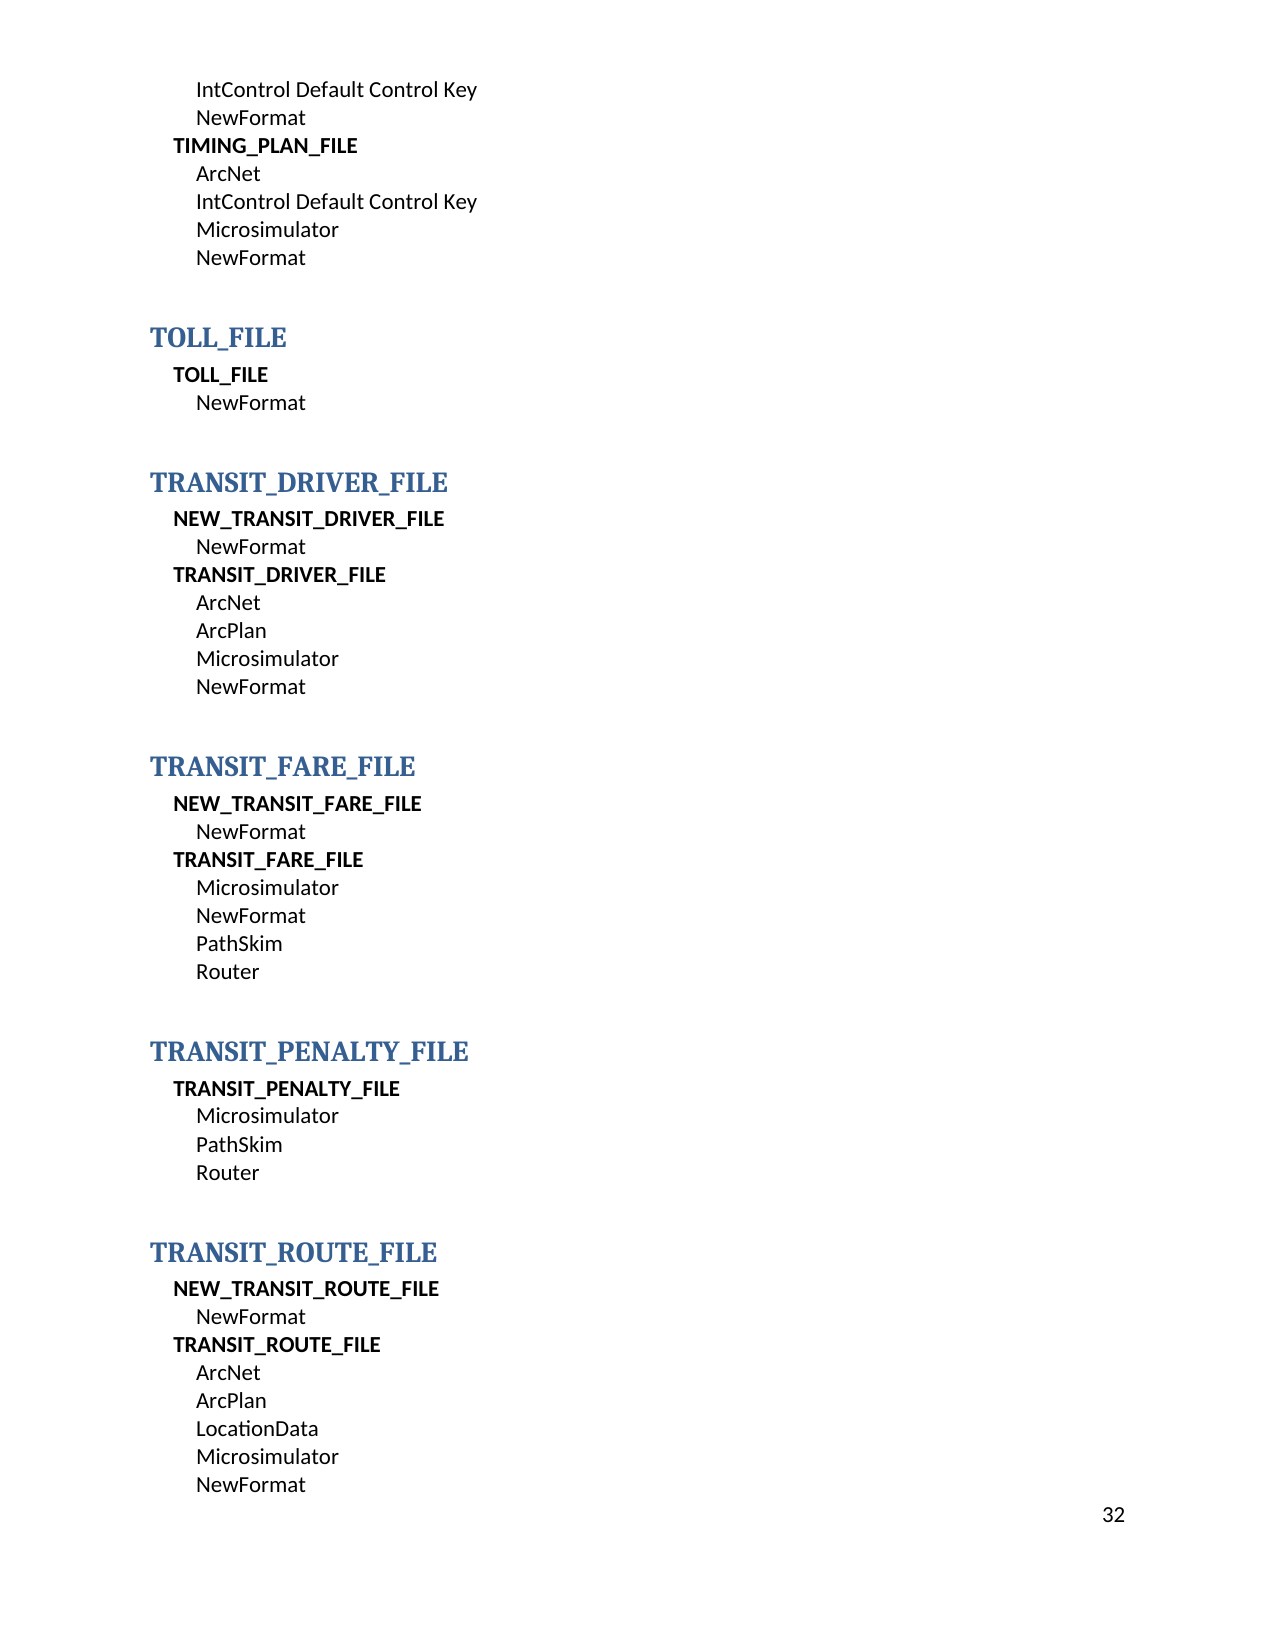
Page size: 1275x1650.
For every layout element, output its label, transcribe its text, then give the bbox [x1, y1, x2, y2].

text IntControl Default Control Key [150, 187, 1125, 215]
text NEW_TRANSIT_ROUTE_FILE [150, 1274, 1125, 1302]
text Microsimulator [150, 1442, 1125, 1470]
text Microsimulator [150, 644, 1125, 672]
text Router [150, 1158, 1125, 1186]
text ArcNet [150, 159, 1125, 187]
text TRANSIT_FARE_FILE [150, 845, 1125, 873]
text NewFormat [150, 103, 1125, 131]
subtitle TOLL_FILE [150, 321, 1125, 355]
text ArcNet [150, 588, 1125, 616]
text NewFormat [150, 243, 1125, 271]
text ArcPlan [150, 1386, 1125, 1414]
text NewFormat [150, 672, 1125, 700]
text NEW_TRANSIT_DRIVER_FILE [150, 504, 1125, 532]
text NewFormat [150, 1302, 1125, 1330]
text NewFormat [150, 817, 1125, 845]
text IntControl Default Control Key [150, 75, 1125, 103]
text TRANSIT_DRIVER_FILE [150, 560, 1125, 588]
subtitle TRANSIT_DRIVER_FILE [150, 466, 1125, 499]
text TOLL_FILE [150, 360, 1125, 388]
text Microsimulator [150, 1102, 1125, 1130]
text Microsimulator [150, 873, 1125, 901]
subtitle TRANSIT_FARE_FILE [150, 750, 1125, 784]
text NewFormat [150, 388, 1125, 416]
text TRANSIT_PENALTY_FILE [150, 1074, 1125, 1102]
subtitle TRANSIT_PENALTY_FILE [150, 1035, 1125, 1069]
text ArcPlan [150, 616, 1125, 644]
text NEW_TRANSIT_FARE_FILE [150, 789, 1125, 817]
text ArcNet [150, 1358, 1125, 1386]
text NewFormat [150, 901, 1125, 929]
text NewFormat [150, 532, 1125, 560]
text Router [150, 957, 1125, 985]
text TIMING_PLAN_FILE [150, 131, 1125, 159]
text NewFormat [150, 1470, 1125, 1498]
text Microsimulator [150, 215, 1125, 243]
subtitle TRANSIT_ROUTE_FILE [150, 1236, 1125, 1269]
text PathSkim [150, 1130, 1125, 1158]
text PathSkim [150, 929, 1125, 957]
text TRANSIT_ROUTE_FILE [150, 1330, 1125, 1358]
text LocationData [150, 1414, 1125, 1442]
